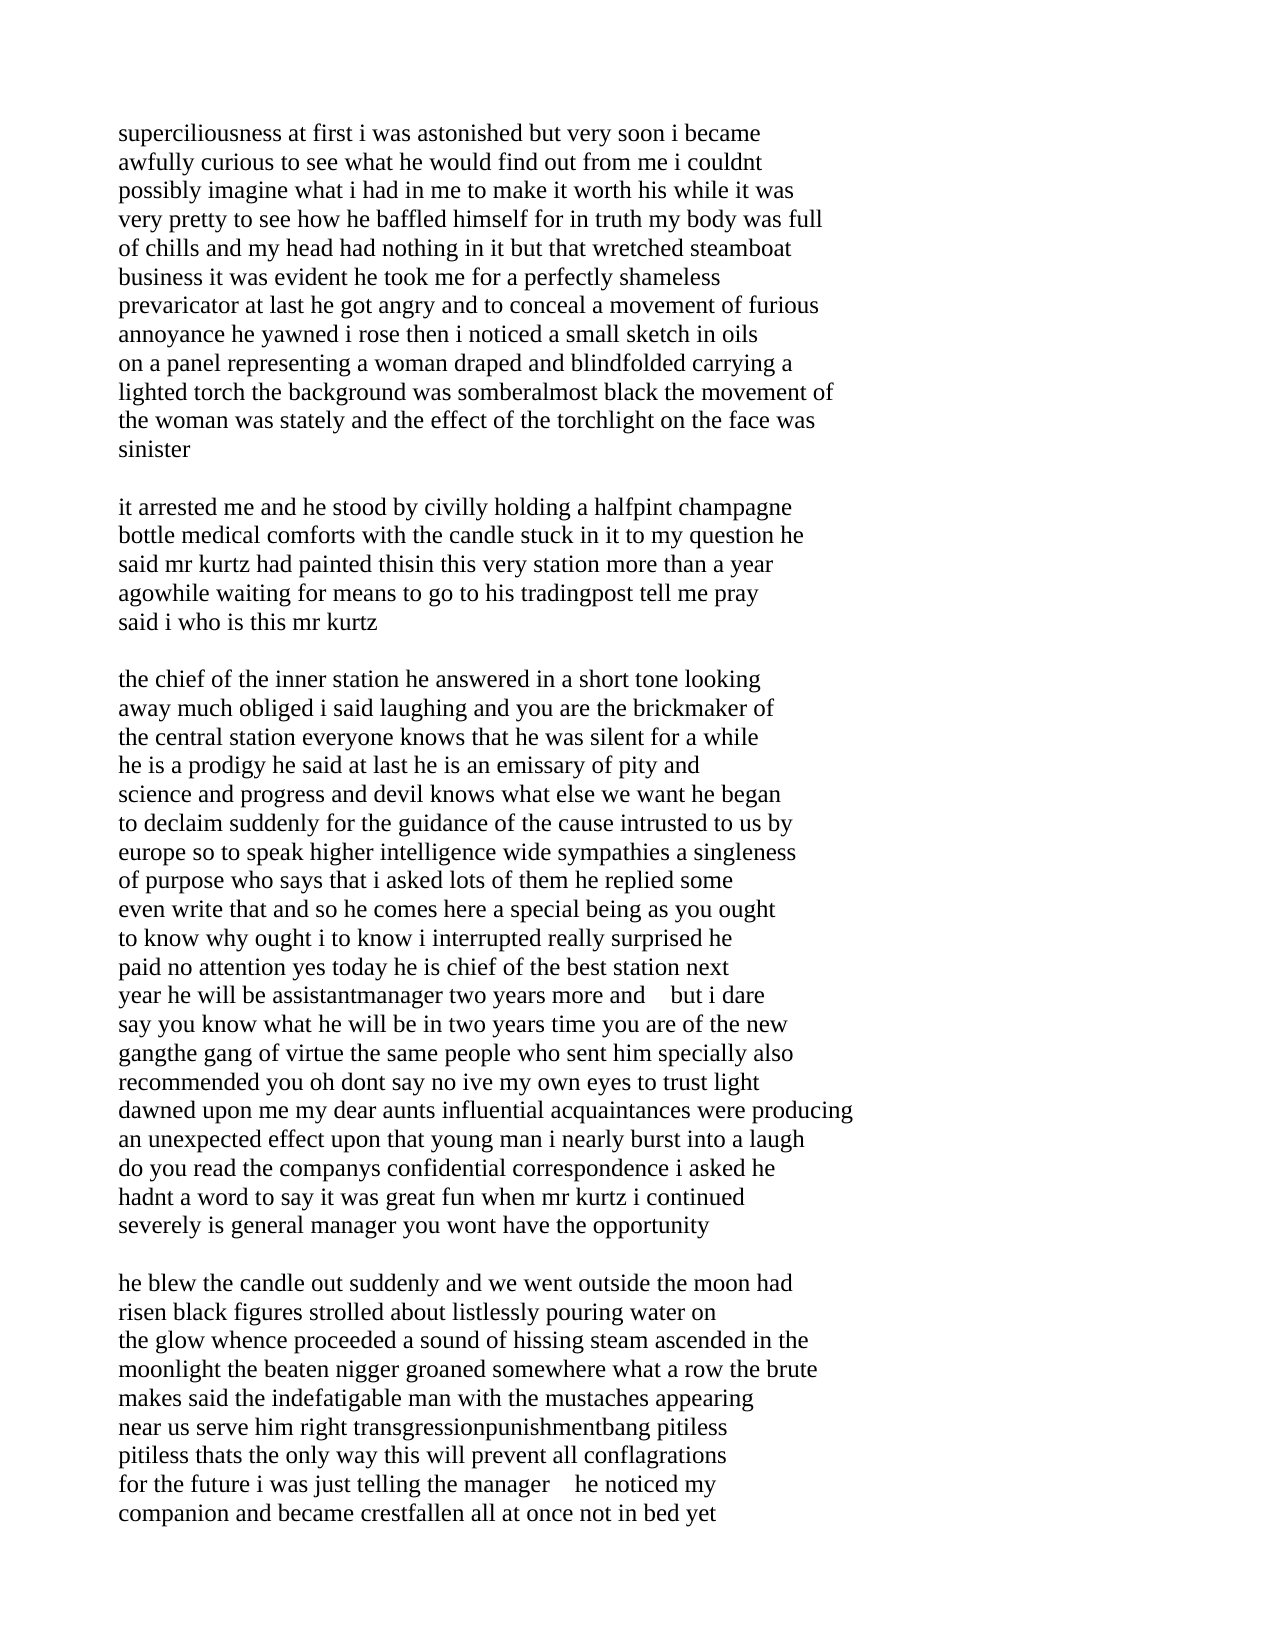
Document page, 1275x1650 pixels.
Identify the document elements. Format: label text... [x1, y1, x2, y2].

text year he will be assistantmanager two years more and but i dare [118, 981, 1157, 1009]
text the central station everyone knows that he was silent for a while [118, 722, 1157, 751]
text say you know what he will be in two years time you are of the new [118, 1009, 1157, 1038]
text business it was evident he took me for a perfectly shameless [118, 262, 1157, 291]
text gangthe gang of virtue the same people who sent him specially also [118, 1038, 1157, 1067]
text away much obliged i said laughing and you are the brickmaker of [118, 693, 1157, 722]
text superciliousness at first i was astonished but very soon i became [118, 118, 1157, 147]
text hadnt a word to say it was great fun when mr kurtz i continued [118, 1182, 1157, 1211]
text to declaim suddenly for the guidance of the cause intrusted to us by [118, 808, 1157, 837]
text of purpose who says that i asked lots of them he replied some [118, 866, 1157, 894]
text said mr kurtz had painted thisin this very station more than a year [118, 549, 1157, 578]
text the woman was stately and the effect of the torchlight on the face was [118, 406, 1157, 434]
text europe so to speak higher intelligence wide sympathies a singleness [118, 837, 1157, 866]
text bottle medical comforts with the candle stuck in it to my question he [118, 521, 1157, 549]
text of chills and my head had nothing in it but that wretched steamboat [118, 233, 1157, 262]
text moonlight the beaten nigger groaned somewhere what a row the brute [118, 1354, 1157, 1383]
text very pretty to see how he baffled himself for in truth my body was full [118, 204, 1157, 233]
text possibly imagine what i had in me to make it worth his while it was [118, 176, 1157, 204]
text he is a prodigy he said at last he is an emissary of pity and [118, 751, 1157, 779]
text annoyance he yawned i rose then i noticed a small sketch in oils [118, 319, 1157, 348]
text prevaricator at last he got angry and to conceal a movement of furious [118, 291, 1157, 319]
text makes said the indefatigable man with the mustaches appearing [118, 1383, 1157, 1412]
text paid no attention yes today he is chief of the best station next [118, 952, 1157, 981]
text sinister [118, 434, 1157, 463]
text risen black figures strolled about listlessly pouring water on [118, 1297, 1157, 1326]
text awfully curious to see what he would find out from me i couldnt [118, 147, 1157, 176]
text companion and became crestfallen all at once not in bed yet [118, 1498, 1157, 1527]
text the glow whence proceeded a sound of hissing steam ascended in the [118, 1326, 1157, 1354]
text for the future i was just telling the manager he noticed my [118, 1469, 1157, 1498]
text said i who is this mr kurtz [118, 607, 1157, 636]
text agowhile waiting for means to go to his tradingpost tell me pray [118, 578, 1157, 607]
text the chief of the inner station he answered in a short tone looking [118, 664, 1157, 693]
text he blew the candle out suddenly and we went outside the moon had [118, 1268, 1157, 1297]
text on a panel representing a woman draped and blindfolded carrying a [118, 348, 1157, 377]
text it arrested me and he stood by civilly holding a halfpint champagne [118, 492, 1157, 521]
text severely is general manager you wont have the opportunity [118, 1211, 1157, 1239]
text lighted torch the background was somberalmost black the movement of [118, 377, 1157, 406]
text to know why ought i to know i interrupted really surprised he [118, 923, 1157, 952]
text even write that and so he comes here a special being as you ought [118, 894, 1157, 923]
text recommended you oh dont say no ive my own eyes to trust light [118, 1067, 1157, 1096]
text dawned upon me my dear aunts influential acquaintances were producing [118, 1096, 1157, 1124]
text an unexpected effect upon that young man i nearly burst into a laugh [118, 1124, 1157, 1153]
text near us serve him right transgressionpunishmentbang pitiless [118, 1412, 1157, 1441]
text science and progress and devil knows what else we want he began [118, 779, 1157, 808]
text pitiless thats the only way this will prevent all conflagrations [118, 1441, 1157, 1469]
text do you read the companys confidential correspondence i asked he [118, 1153, 1157, 1182]
